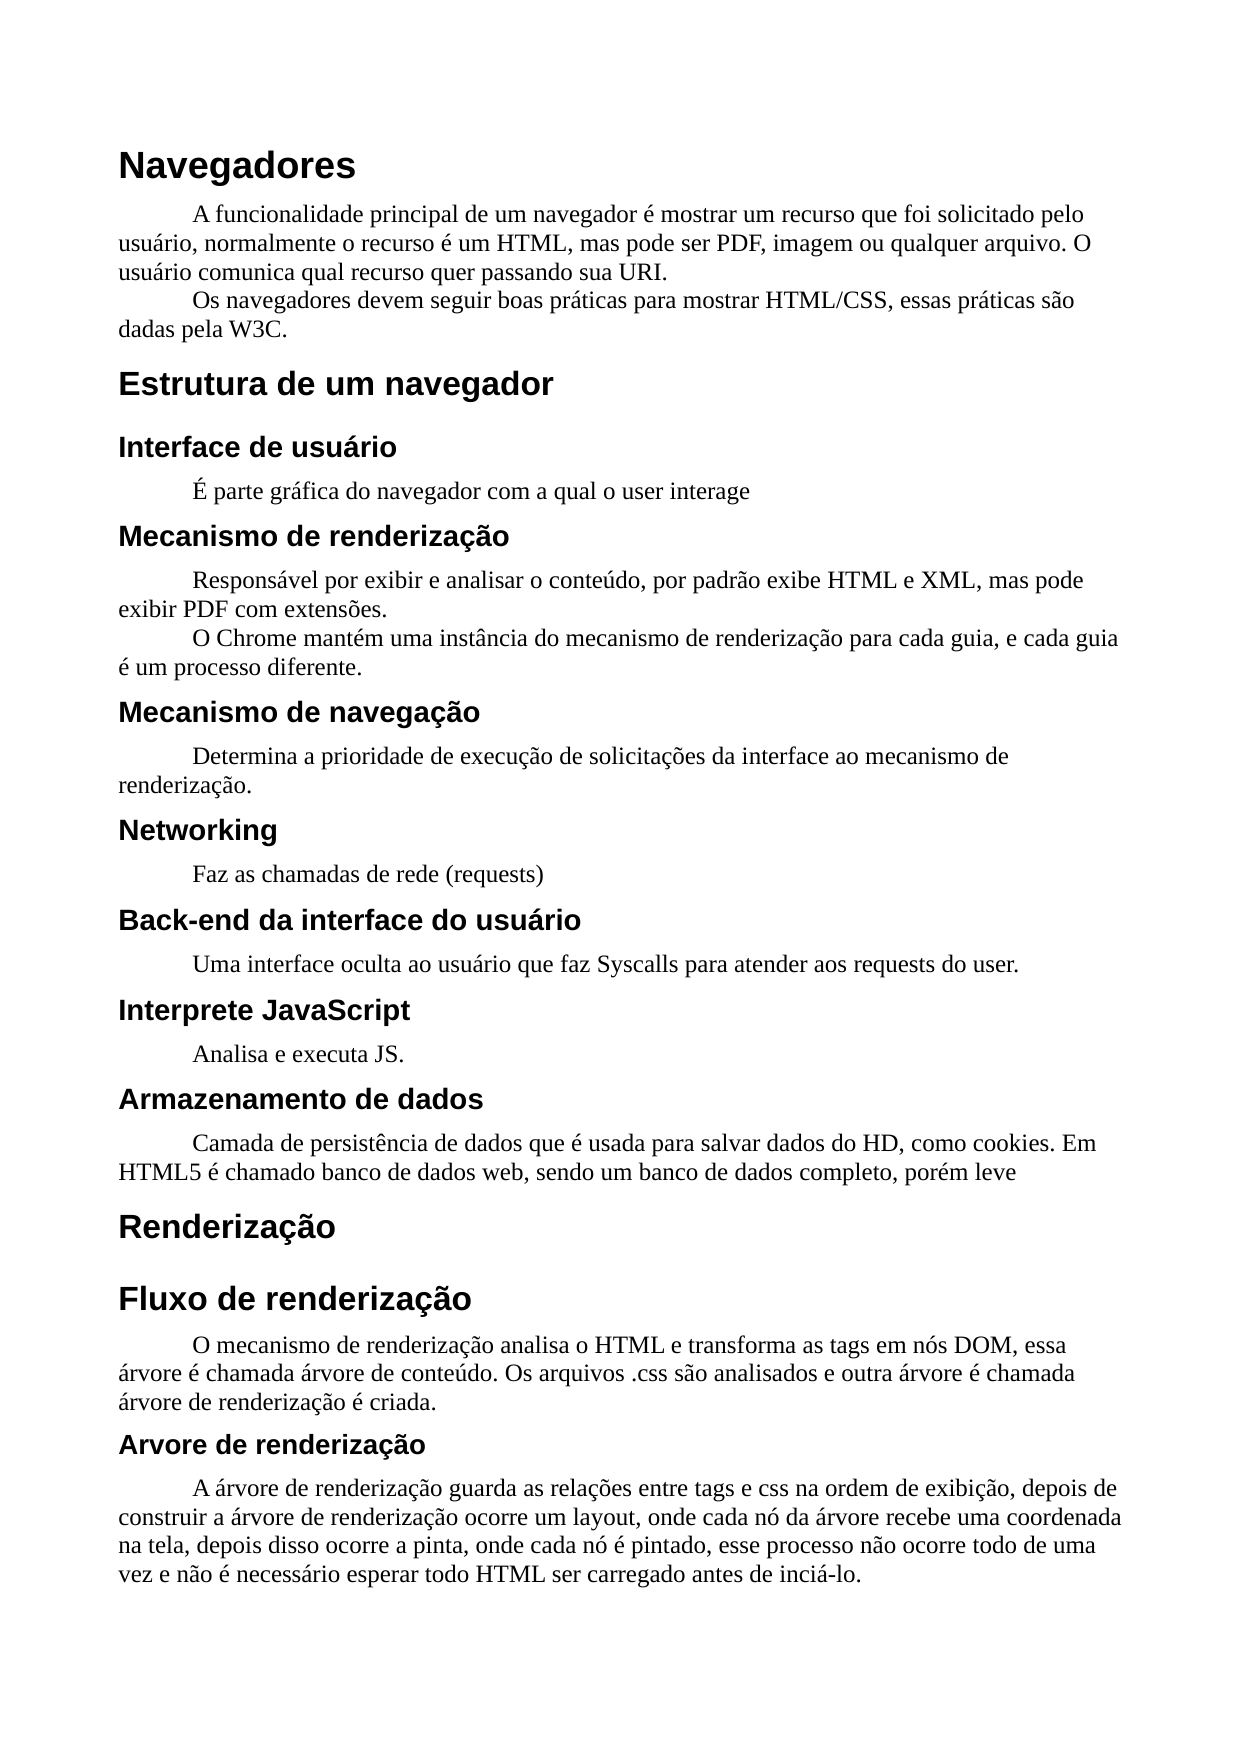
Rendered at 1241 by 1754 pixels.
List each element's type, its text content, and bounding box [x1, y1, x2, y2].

subtitle Estrutura de um navegador [118, 364, 1122, 402]
subtitle Mecanismo de navegação [118, 695, 1122, 729]
subtitle Mecanismo de renderização [118, 519, 1122, 553]
text Analisa e executa JS. [118, 1039, 1122, 1067]
text O mecanismo de renderização analisa o HTML e transforma as tags em nós DOM, essa árvore é chamada árvore de conteúdo. Os arquivos .css são analisados e outra árvore é chamada árvore de renderização é criada. [118, 1330, 1122, 1416]
subtitle Renderização [118, 1207, 1122, 1245]
subtitle Arvore de renderização [118, 1428, 1122, 1460]
subtitle Navegadores [118, 143, 1122, 187]
text Determina a prioridade de execução de solicitações da interface ao mecanismo de renderização. [118, 741, 1122, 799]
text Os navegadores devem seguir boas práticas para mostrar HTML/CSS, essas práticas são dadas pela W3C. [118, 286, 1122, 343]
text Camada de persistência de dados que é usada para salvar dados do HD, como cookies. Em HTML5 é chamado banco de dados web, sendo um banco de dados completo, porém leve [118, 1128, 1122, 1186]
text É parte gráfica do navegador com a qual o user interage [118, 476, 1122, 504]
text Responsável por exibir e analisar o conteúdo, por padrão exibe HTML e XML, mas pode exibir PDF com extensões. [118, 565, 1122, 623]
subtitle Interface de usuário [118, 429, 1122, 463]
text A funcionalidade principal de um navegador é mostrar um recurso que foi solicitado pelo usuário, normalmente o recurso é um HTML, mas pode ser PDF, imagem ou qualquer arquivo. O usuário comunica qual recurso quer passando sua URI. [118, 199, 1122, 286]
subtitle Networking [118, 813, 1122, 847]
subtitle Interprete JavaScript [118, 992, 1122, 1026]
text A árvore de renderização guarda as relações entre tags e css na ordem de exibição, depois de construir a árvore de renderização ocorre um layout, onde cada nó da árvore recebe uma coordenada na tela, depois disso ocorre a pinta, onde cada nó é pintado, esse processo não ocorre todo de uma vez e não é necessário esperar todo HTML ser carregado antes de inciá-lo. [118, 1473, 1122, 1588]
text O Chrome mantém uma instância do mecanismo de renderização para cada guia, e cada guia é um processo diferente. [118, 623, 1122, 680]
subtitle Fluxo de renderização [118, 1279, 1122, 1317]
text Uma interface oculta ao usuário que faz Syscalls para atender aos requests do user. [118, 949, 1122, 978]
text Faz as chamadas de rede (requests) [118, 859, 1122, 888]
subtitle Armazenamento de dados [118, 1082, 1122, 1116]
subtitle Back-end da interface do usuário [118, 903, 1122, 937]
